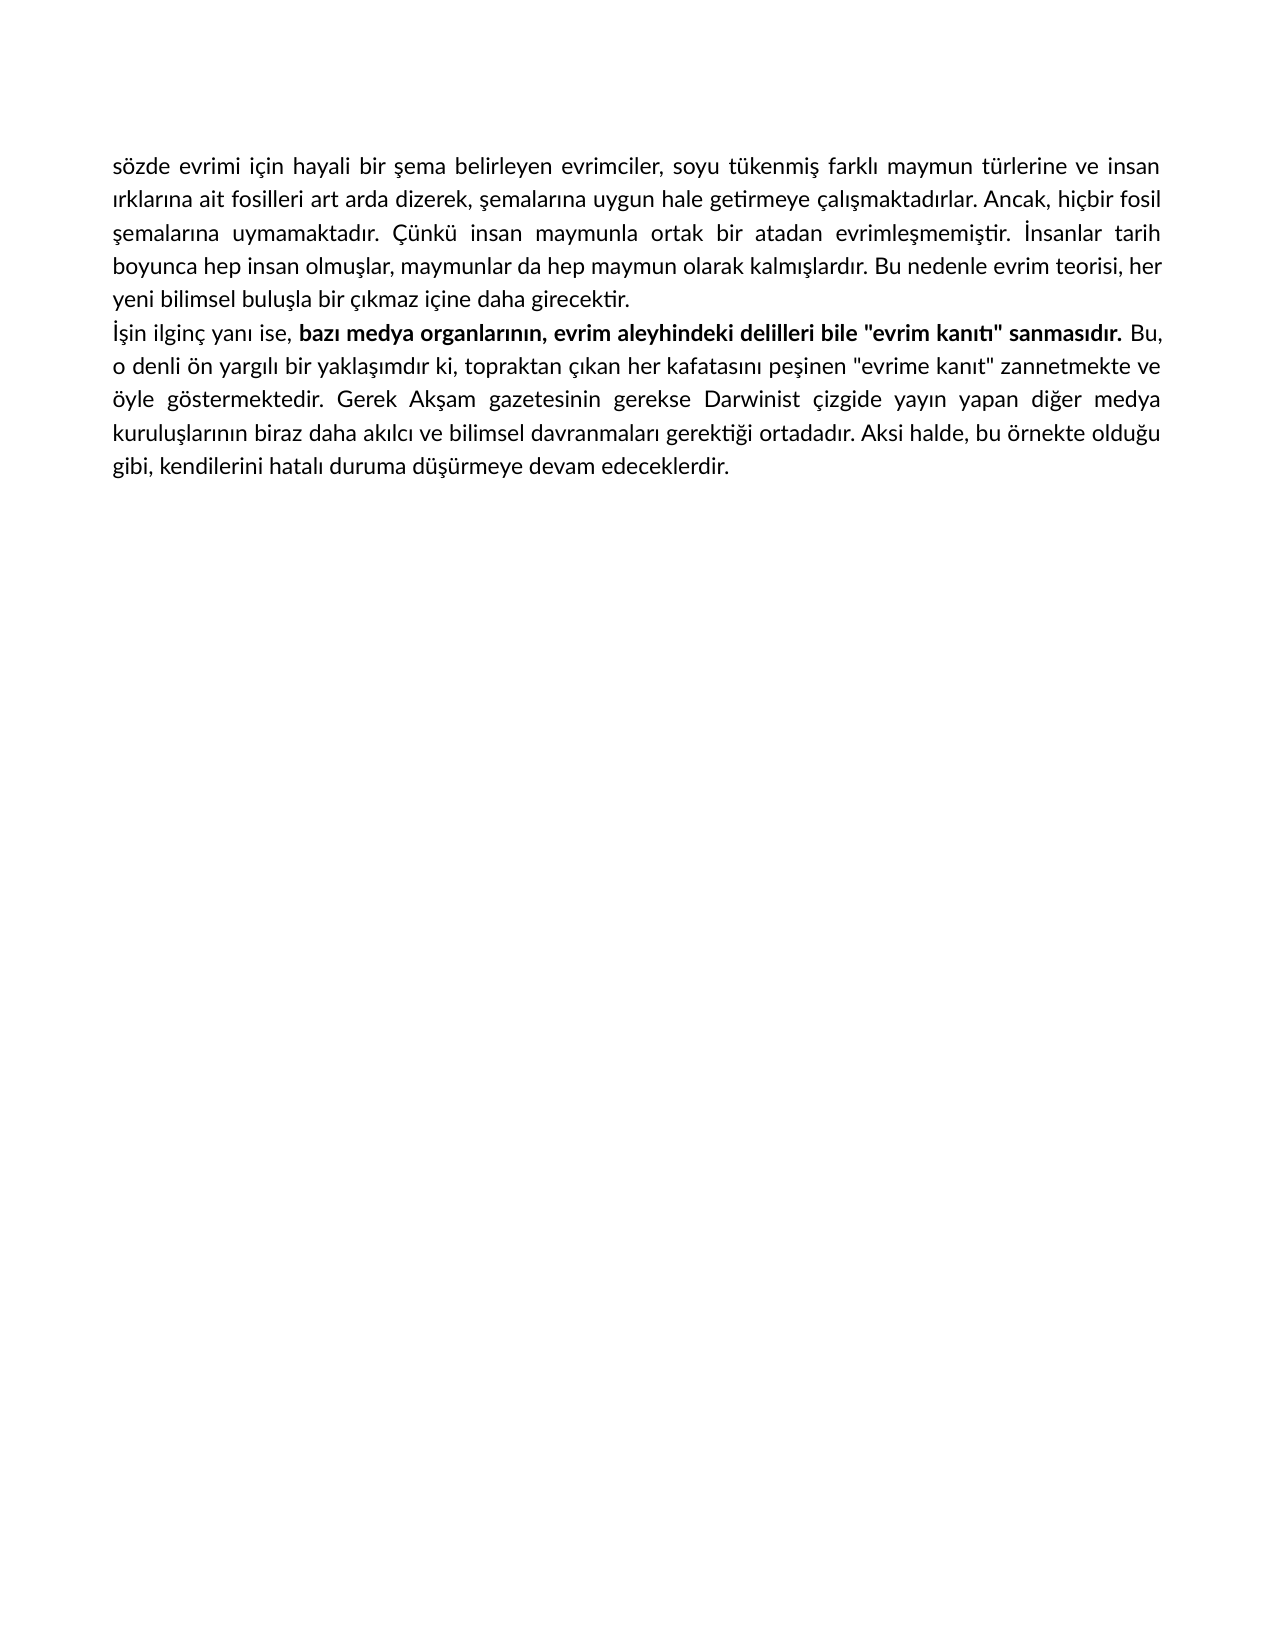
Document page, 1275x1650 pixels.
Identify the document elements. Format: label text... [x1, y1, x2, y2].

text İşin ilginç yanı ise, bazı medya organlarının, evrim aleyhindeki delilleri bile "evrim kanıtı" sanmasıdır. Bu, o denli ön yargılı bir yaklaşımdır ki, topraktan çıkan her kafatasını peşinen "evrime kanıt" zannetmekte ve öyle göstermektedir. Gerek Akşam gazetesinin gerekse Darwinist çizgide yayın yapan diğer medya kuruluşlarının biraz daha akılcı ve bilimsel davranmaları gerektiği ortadadır. Aksi halde, bu örnekte olduğu gibi, kendilerini hatalı duruma düşürmeye devam edeceklerdir. [112, 314, 1162, 481]
text sözde evrimi için hayali bir şema belirleyen evrimciler, soyu tükenmiş farklı maymun türlerine ve insan ırklarına ait fosilleri art arda dizerek, şemalarına uygun hale getirmeye çalışmaktadırlar. Ancak, hiçbir fosil şemalarına uymamaktadır. Çünkü insan maymunla ortak bir atadan evrimleşmemiştir. İnsanlar tarih boyunca hep insan olmuşlar, maymunlar da hep maymun olarak kalmışlardır. Bu nedenle evrim teorisi, her yeni bilimsel buluşla bir çıkmaz içine daha girecektir. [112, 148, 1162, 314]
